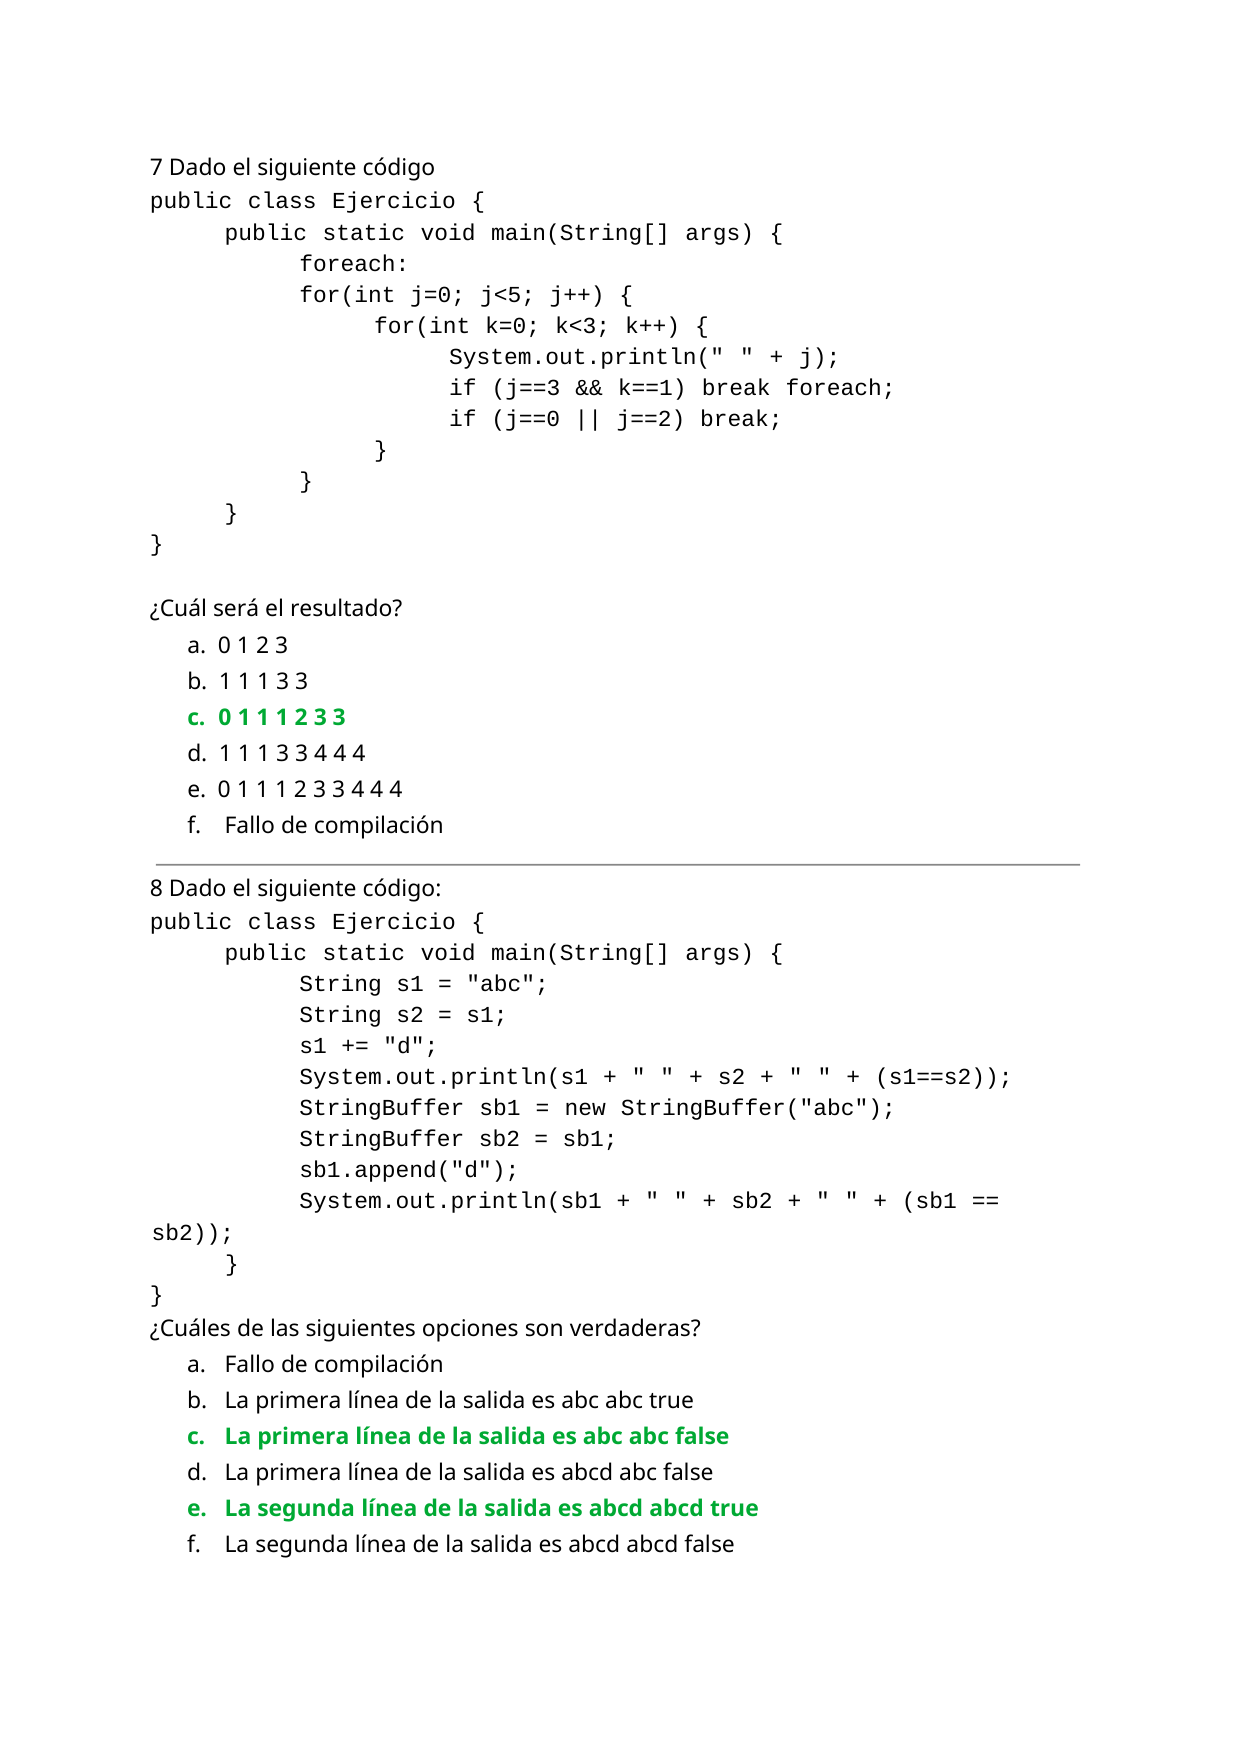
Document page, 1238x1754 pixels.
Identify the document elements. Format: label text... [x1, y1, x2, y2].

list La primera línea de la salida es abc abc false [187, 1420, 1096, 1451]
list La segunda línea de la salida es abcd abcd true [187, 1492, 1096, 1523]
list Dado el siguiente código [149, 151, 1096, 183]
list Dado el siguiente código: [149, 872, 1096, 903]
text if (j==3 && k==1) break foreach; if (j==0 || j==2) break; [449, 376, 921, 433]
text sb2)); [137, 1221, 234, 1247]
text } [299, 470, 1096, 496]
list La primera línea de la salida es abcd abc false [187, 1456, 1096, 1487]
text f. Fallo de compilación [187, 809, 1096, 841]
text public class Ejercicio { [149, 190, 1096, 216]
text } [224, 501, 1096, 527]
text public static void main(String[] args) { foreach: [224, 221, 822, 278]
text } [374, 438, 1096, 464]
text } [149, 1283, 1096, 1309]
text System.out.println(sb1 + " " + sb2 + " " + (sb1 == [299, 1190, 1096, 1216]
text e. 0 1 1 1 2 3 3 4 4 4 [187, 773, 1096, 805]
text } [137, 1252, 238, 1278]
text public static void main(String[] args) { String s1 = "abc"; [224, 941, 822, 998]
text public class Ejercicio { [149, 910, 1096, 936]
text String s2 = s1; s1 += "d"; [299, 1003, 533, 1060]
text sb1.append("d"); [299, 1159, 1096, 1184]
text } [149, 532, 1096, 558]
text b. 1 1 1 3 3 [187, 665, 1096, 696]
text ¿Cuál será el resultado? a. 0 1 2 3 [149, 592, 414, 660]
text System.out.println(s1 + " " + s2 + " " + (s1==s2)); StringBuffer sb1 = new StringBuffer("abc"); StringBuffer sb2 = sb1; [299, 1066, 1016, 1153]
text System.out.println(" " + j); [449, 345, 1096, 371]
text d. 1 1 1 3 3 4 4 4 [187, 737, 1096, 769]
text c. 0 1 1 1 2 3 3 [187, 701, 1096, 732]
text for(int j=0; j<5; j++) { for(int k=0; k<3; k++) { [299, 283, 727, 340]
text ¿Cuáles de las siguientes opciones son verdaderas? [149, 1312, 1096, 1343]
list La segunda línea de la salida es abcd abcd false [187, 1528, 1096, 1560]
list Fallo de compilación [187, 1348, 1096, 1379]
list La primera línea de la salida es abc abc true [187, 1384, 1096, 1415]
